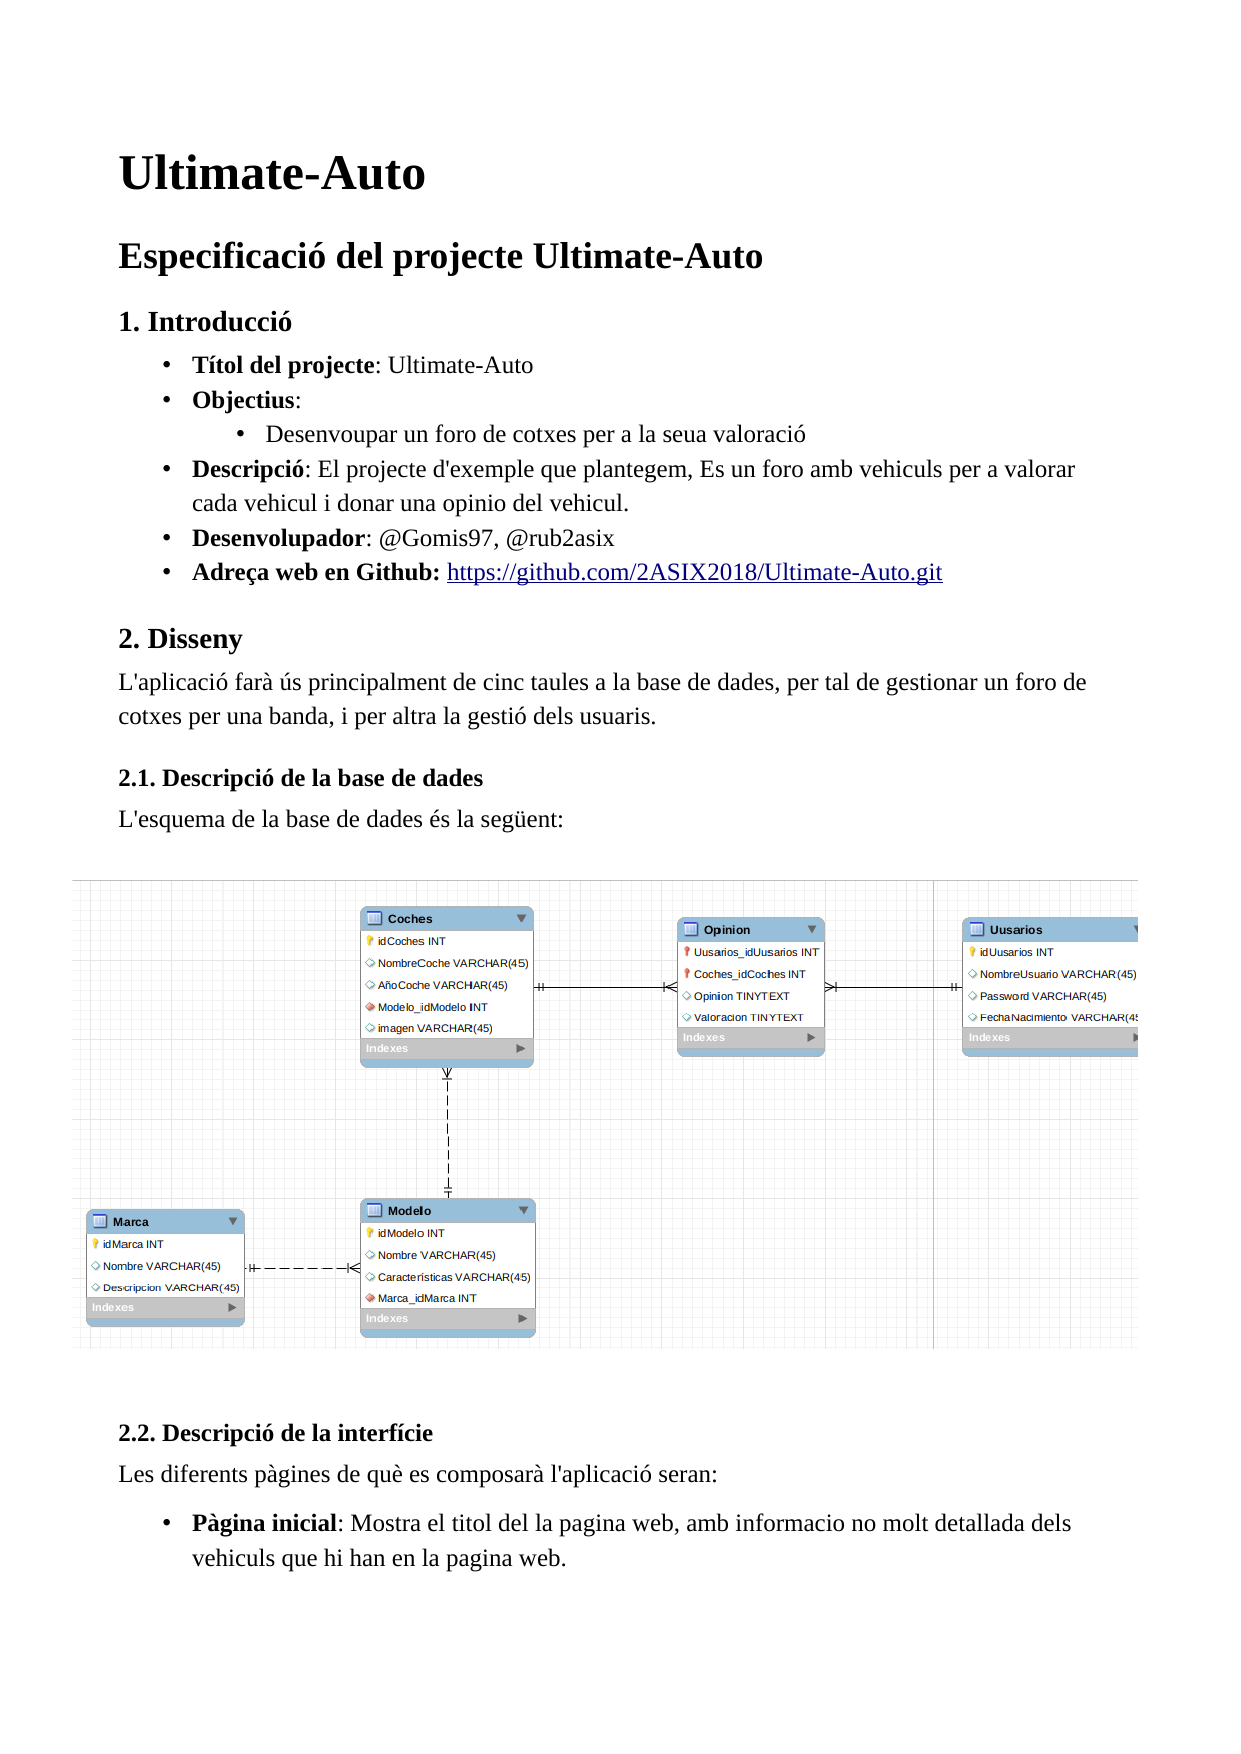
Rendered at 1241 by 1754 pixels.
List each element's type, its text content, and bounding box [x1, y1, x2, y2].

list Desenvoupar un foro de cotxes per a la seua valoració [236, 419, 1122, 448]
text Les diferents pàgines de què es composarà l'aplicació seran: [118, 1459, 1122, 1488]
list Adreça web en Github: https://github.com/2ASIX2018/Ultimate-Auto.git [162, 557, 1122, 586]
list Descripció: El projecte d'exemple que plantegem, Es un foro amb vehiculs per a valorar cada vehicul i donar una opinio del vehicul. [162, 454, 1122, 517]
subtitle 1. Introducció [118, 304, 1122, 338]
subtitle 2.1. Descripció de la base de dades [118, 763, 1122, 792]
text L'esquema de la base de dades és la següent: [118, 804, 1122, 833]
picture [72, 880, 1138, 1349]
list Objectius: [162, 385, 1122, 413]
subtitle 2.2. Descripció de la interfície [118, 1418, 1122, 1447]
list Títol del projecte: Ultimate-Auto [162, 350, 1122, 379]
list Desenvolupador: @Gomis97, @rub2asix [162, 523, 1122, 551]
subtitle Especificació del projecte Ultimate-Auto [118, 234, 1122, 277]
text L'aplicació farà ús principalment de cinc taules a la base de dades, per tal de gestionar un foro de cotxes per una banda, i per altra la gestió dels usuaris. [118, 667, 1122, 730]
subtitle Ultimate-Auto [118, 143, 1122, 201]
list Pàgina inicial: Mostra el titol del la pagina web, amb informacio no molt detallada dels vehiculs que hi han en la pagina web. [162, 1508, 1122, 1572]
subtitle 2. Disseny [118, 621, 1122, 654]
